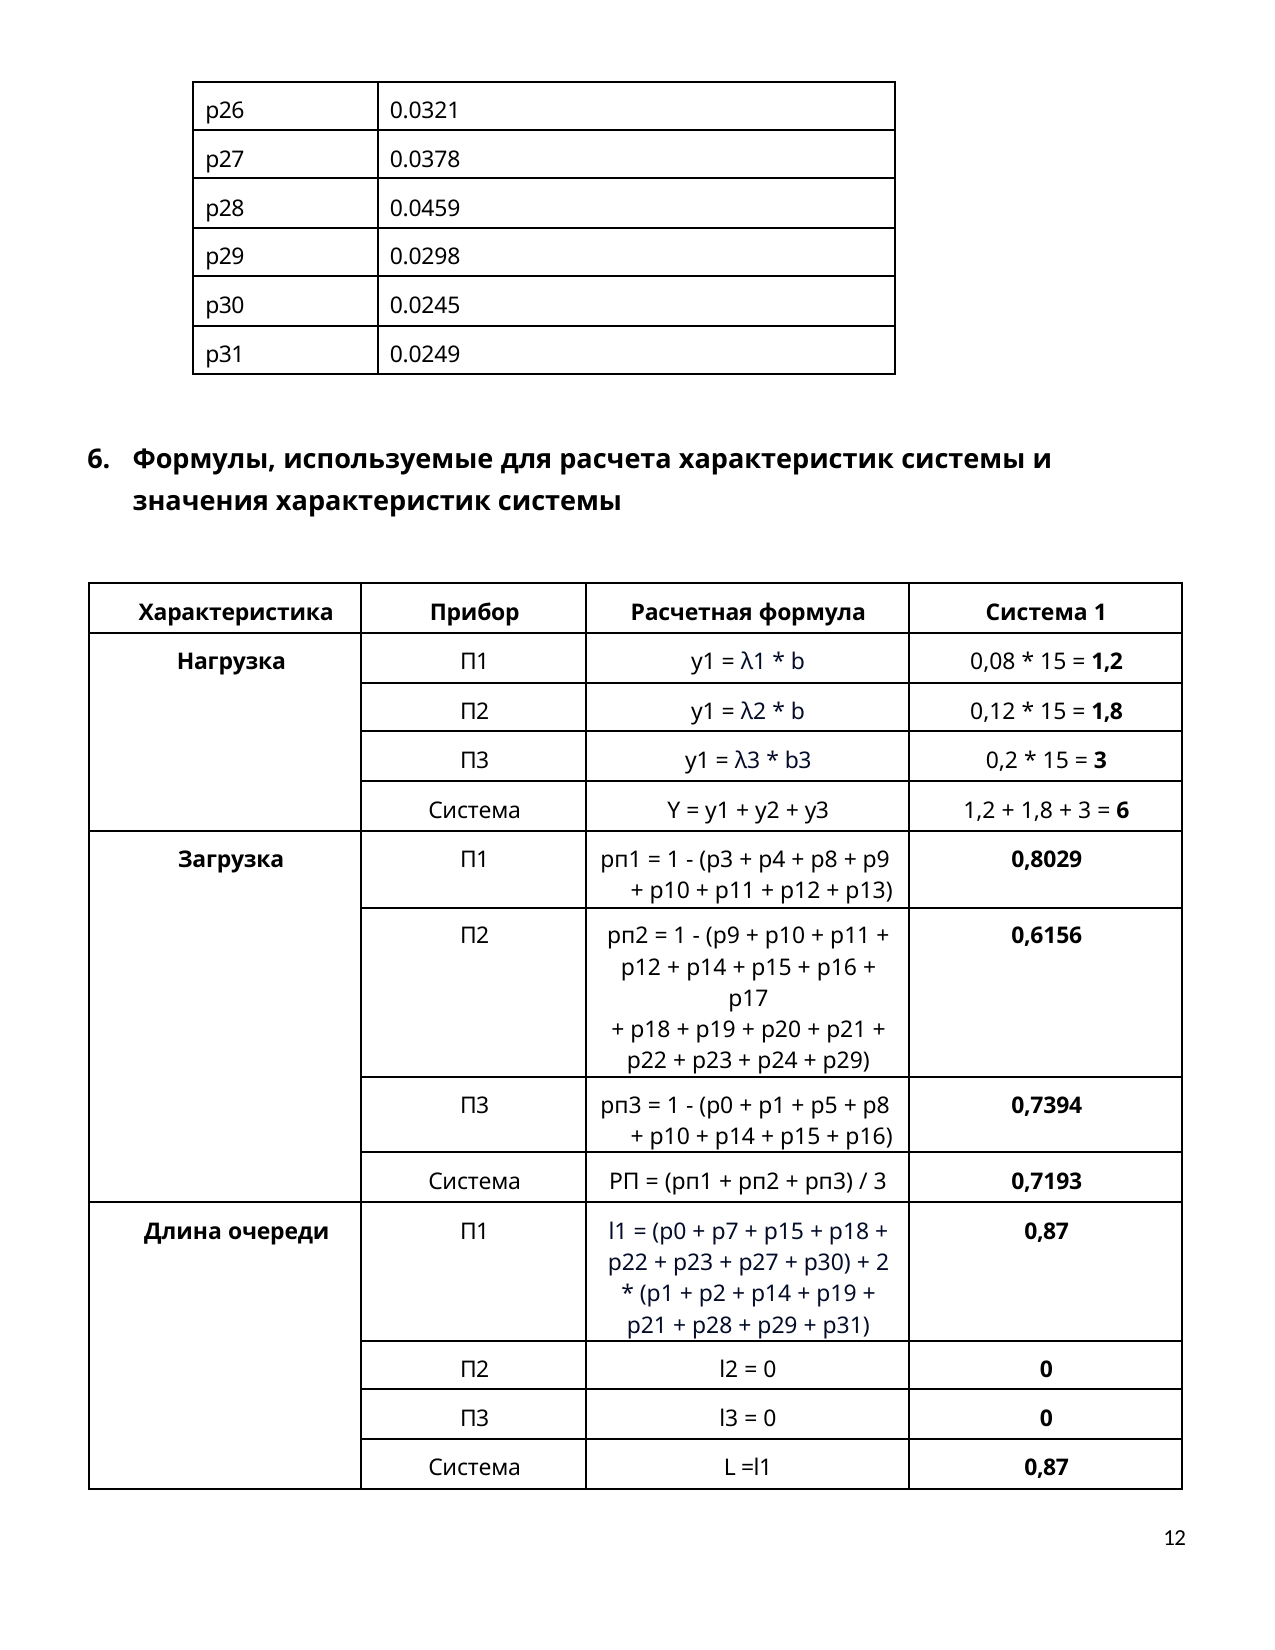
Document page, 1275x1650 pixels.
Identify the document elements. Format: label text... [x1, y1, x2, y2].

table_cell П2 [362, 1342, 585, 1388]
table_cell 0,7193 [910, 1153, 1181, 1201]
table_cell 0.0245 [379, 277, 894, 325]
table_cell Система [362, 1440, 585, 1488]
table_cell pп1 = 1 - (p3 + p4 + p8 + p9 + p10 + p11 + p12 + p13) [587, 832, 908, 907]
table_cell П1 [362, 832, 585, 907]
table_cell 0.0459 [379, 179, 894, 227]
table_cell П1 [362, 634, 585, 682]
table_cell П3 [362, 732, 585, 779]
table_cell 0,08 * 15 = 1,2 [910, 634, 1181, 682]
table_cell Нагрузка [90, 634, 360, 829]
table_cell Y = y1 + y2 + y3 [587, 782, 908, 829]
table_cell Система [362, 782, 585, 829]
table_cell 0,87 [910, 1440, 1181, 1488]
table_cell Длина очереди [90, 1203, 360, 1488]
table_cell Загрузка [90, 832, 360, 1201]
table_cell 0.0321 [379, 83, 894, 129]
table_cell l2 = 0 [587, 1342, 908, 1388]
table_cell 0,2 * 15 = 3 [910, 732, 1181, 779]
table_cell 1,2 + 1,8 + 3 = 6 [910, 782, 1181, 829]
table_cell 0 [910, 1390, 1181, 1438]
table_cell pп3 = 1 - (p0 + p1 + p5 + p8 + p10 + p14 + p15 + p16) [587, 1078, 908, 1151]
table_cell y1 = λ1 * b [587, 634, 908, 682]
table_cell 0 [910, 1342, 1181, 1388]
table_cell 0,12 * 15 = 1,8 [910, 684, 1181, 729]
table_cell pп2 = 1 - (p9 + p10 + p11 + p12 + p14 + p15 + p16 + p17 + p18 + p19 + p20 + p21 + p22 + p23 + p24 + p29) [587, 909, 908, 1076]
table_cell p27 [194, 131, 377, 177]
table_cell Система [362, 1153, 585, 1201]
table_header Характеристика [90, 584, 360, 632]
table_cell p28 [194, 179, 377, 227]
table_cell 0.0378 [379, 131, 894, 177]
table_cell 0,8029 [910, 832, 1181, 907]
table_cell П3 [362, 1390, 585, 1438]
table_cell П2 [362, 684, 585, 729]
table_cell 0,87 [910, 1203, 1181, 1340]
table_cell 0,6156 [910, 909, 1181, 1076]
table_cell РП = (pп1 + pп2 + pп3) / 3 [587, 1153, 908, 1201]
table_cell p26 [194, 83, 377, 129]
table_cell y1 = λ2 * b [587, 684, 908, 729]
table_cell p30 [194, 277, 377, 325]
subtitle Формулы, используемые для расчета характеристик системы и значения характеристик системы [87, 439, 1088, 518]
table_header Расчетная формула [587, 584, 908, 632]
table_cell П2 [362, 909, 585, 1076]
table_cell y1 = λ3 * b3 [587, 732, 908, 779]
table_cell p29 [194, 229, 377, 275]
table_cell П3 [362, 1078, 585, 1151]
table_cell 0.0249 [379, 327, 894, 373]
table_cell p31 [194, 327, 377, 373]
table_cell 0,7394 [910, 1078, 1181, 1151]
table_cell l3 = 0 [587, 1390, 908, 1438]
table_header Прибор [362, 584, 585, 632]
table_header Система 1 [910, 584, 1181, 632]
table_cell l1 = (p0 + p7 + p15 + p18 + p22 + p23 + p27 + p30) + 2 * (p1 + p2 + p14 + p19 + p21 + p28 + p29 + p31) [587, 1203, 908, 1340]
table_cell L =l1 [587, 1440, 908, 1488]
table_cell П1 [362, 1203, 585, 1340]
table_cell 0.0298 [379, 229, 894, 275]
